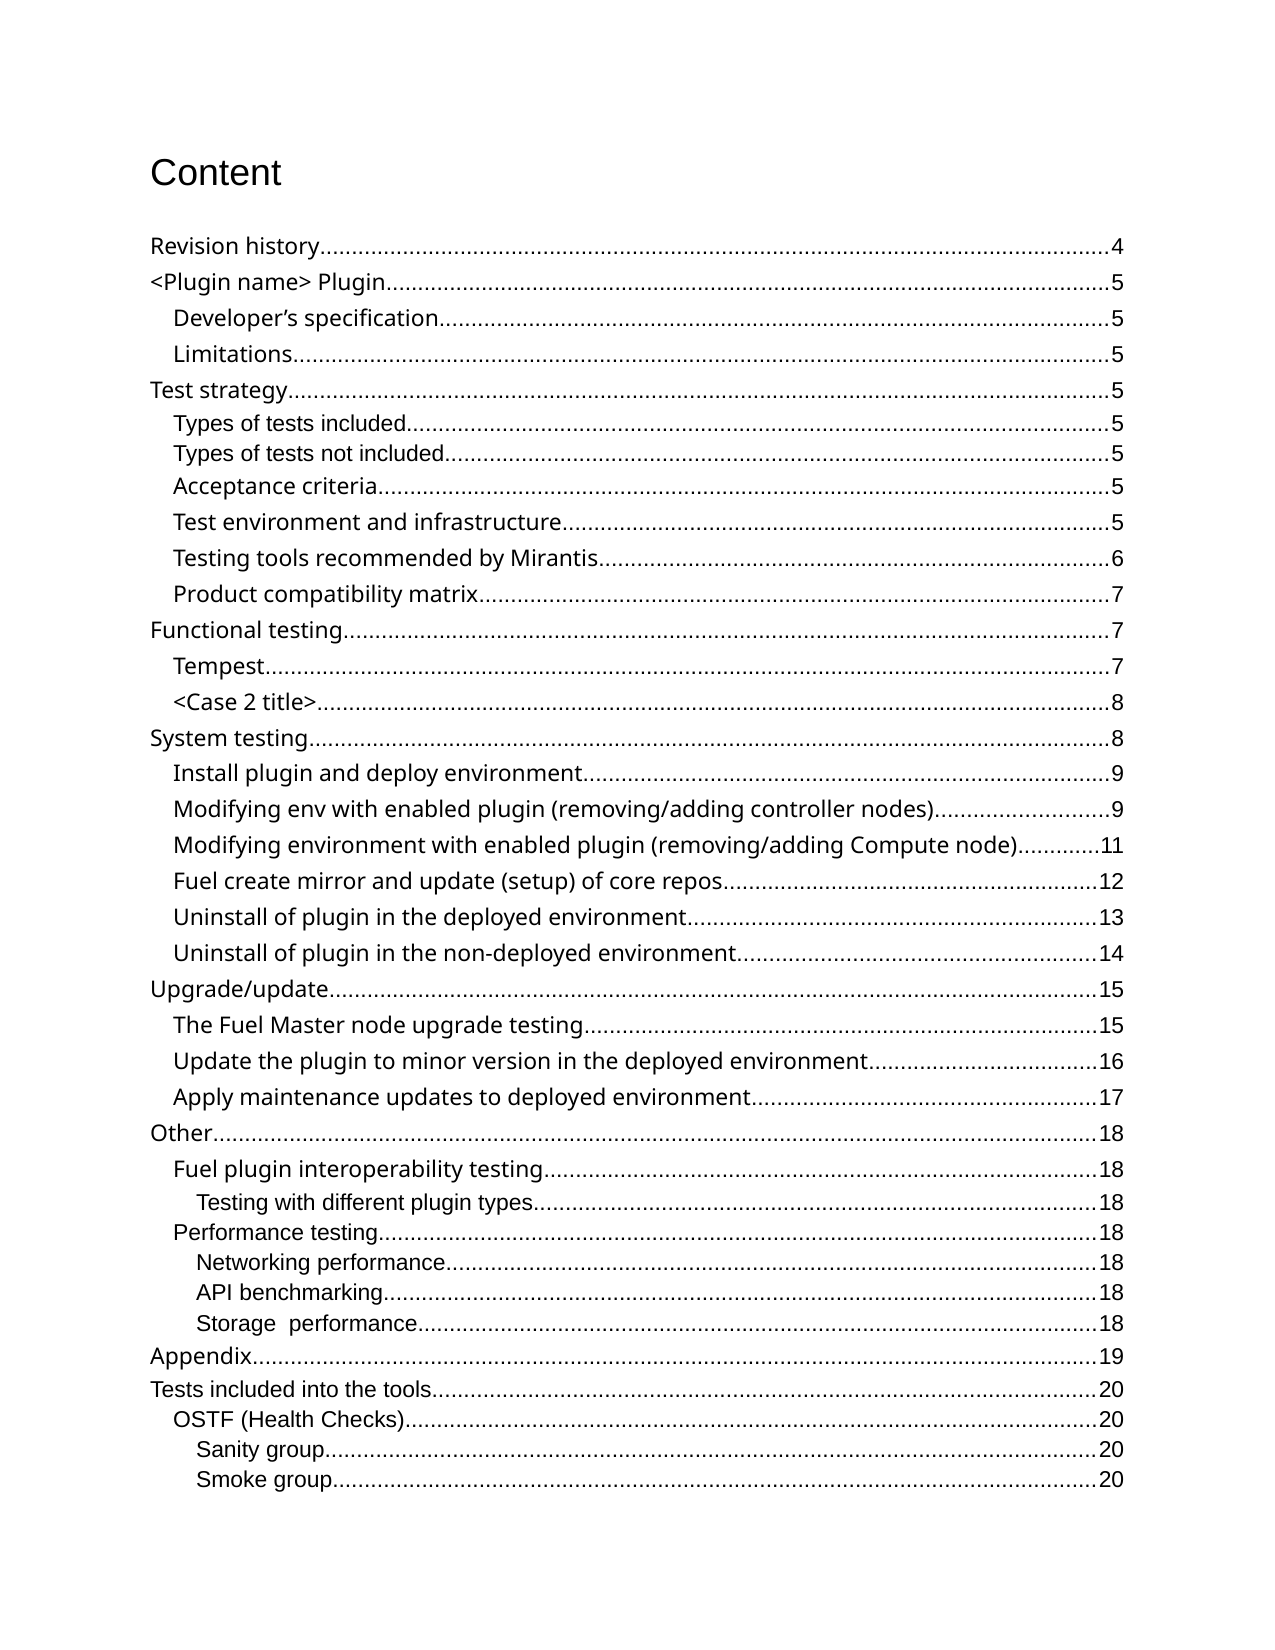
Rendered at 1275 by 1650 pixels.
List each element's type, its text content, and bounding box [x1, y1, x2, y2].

text Upgrade/update 15 [150, 973, 1125, 1004]
text Install plugin and deploy environment 9 [173, 757, 1125, 789]
text Modifying env with enabled plugin (removing/adding controller nodes) 9 [173, 793, 1125, 824]
text Fuel create mirror and update (setup) of core repos 12 [173, 865, 1125, 896]
text Testing tools recommended by Mirantis 6 [173, 542, 1125, 573]
text Test environment and infrastructure 5 [173, 506, 1125, 537]
text Types of tests included 5 [173, 409, 1125, 436]
text Testing with different plugin types 18 [196, 1189, 1125, 1215]
text Limitations 5 [173, 338, 1125, 369]
text Modifying environment with enabled plugin (removing/adding Compute node) 11 [173, 829, 1125, 861]
text Networking performance 18 [196, 1249, 1125, 1275]
text Developer’s specification 5 [173, 302, 1125, 333]
text OSTF (Health Checks) 20 [173, 1406, 1125, 1432]
text System testing 8 [150, 721, 1125, 753]
text Uninstall of plugin in the non-deployed environment 14 [173, 937, 1125, 968]
text Content [150, 150, 1125, 193]
text <Plugin name> Plugin 5 [150, 266, 1125, 297]
text Other 18 [150, 1117, 1125, 1148]
text Storage performance 18 [196, 1309, 1125, 1336]
text Fuel plugin interoperability testing 18 [173, 1153, 1125, 1184]
text Appendix 19 [150, 1340, 1125, 1371]
text API benchmarking 18 [196, 1279, 1125, 1306]
text The Fuel Master node upgrade testing 15 [173, 1009, 1125, 1040]
text Product compatibility matrix 7 [173, 578, 1125, 609]
text Acceptance criteria 5 [173, 470, 1125, 501]
text Update the plugin to minor version in the deployed environment 16 [173, 1045, 1125, 1076]
text <Case 2 title> 8 [173, 686, 1125, 717]
text Sanity group 20 [196, 1436, 1125, 1462]
text Uninstall of plugin in the deployed environment 13 [173, 901, 1125, 932]
text Performance testing 18 [173, 1219, 1125, 1245]
text Smoke group 20 [196, 1466, 1125, 1493]
text Functional testing 7 [150, 614, 1125, 645]
text Tests included into the tools 20 [150, 1376, 1125, 1402]
text Revision history 4 [150, 230, 1125, 261]
text Types of tests not included 5 [173, 440, 1125, 466]
text Apply maintenance updates to deployed environment 17 [173, 1081, 1125, 1112]
text Test strategy 5 [150, 373, 1125, 405]
text Tempest 7 [173, 649, 1125, 681]
